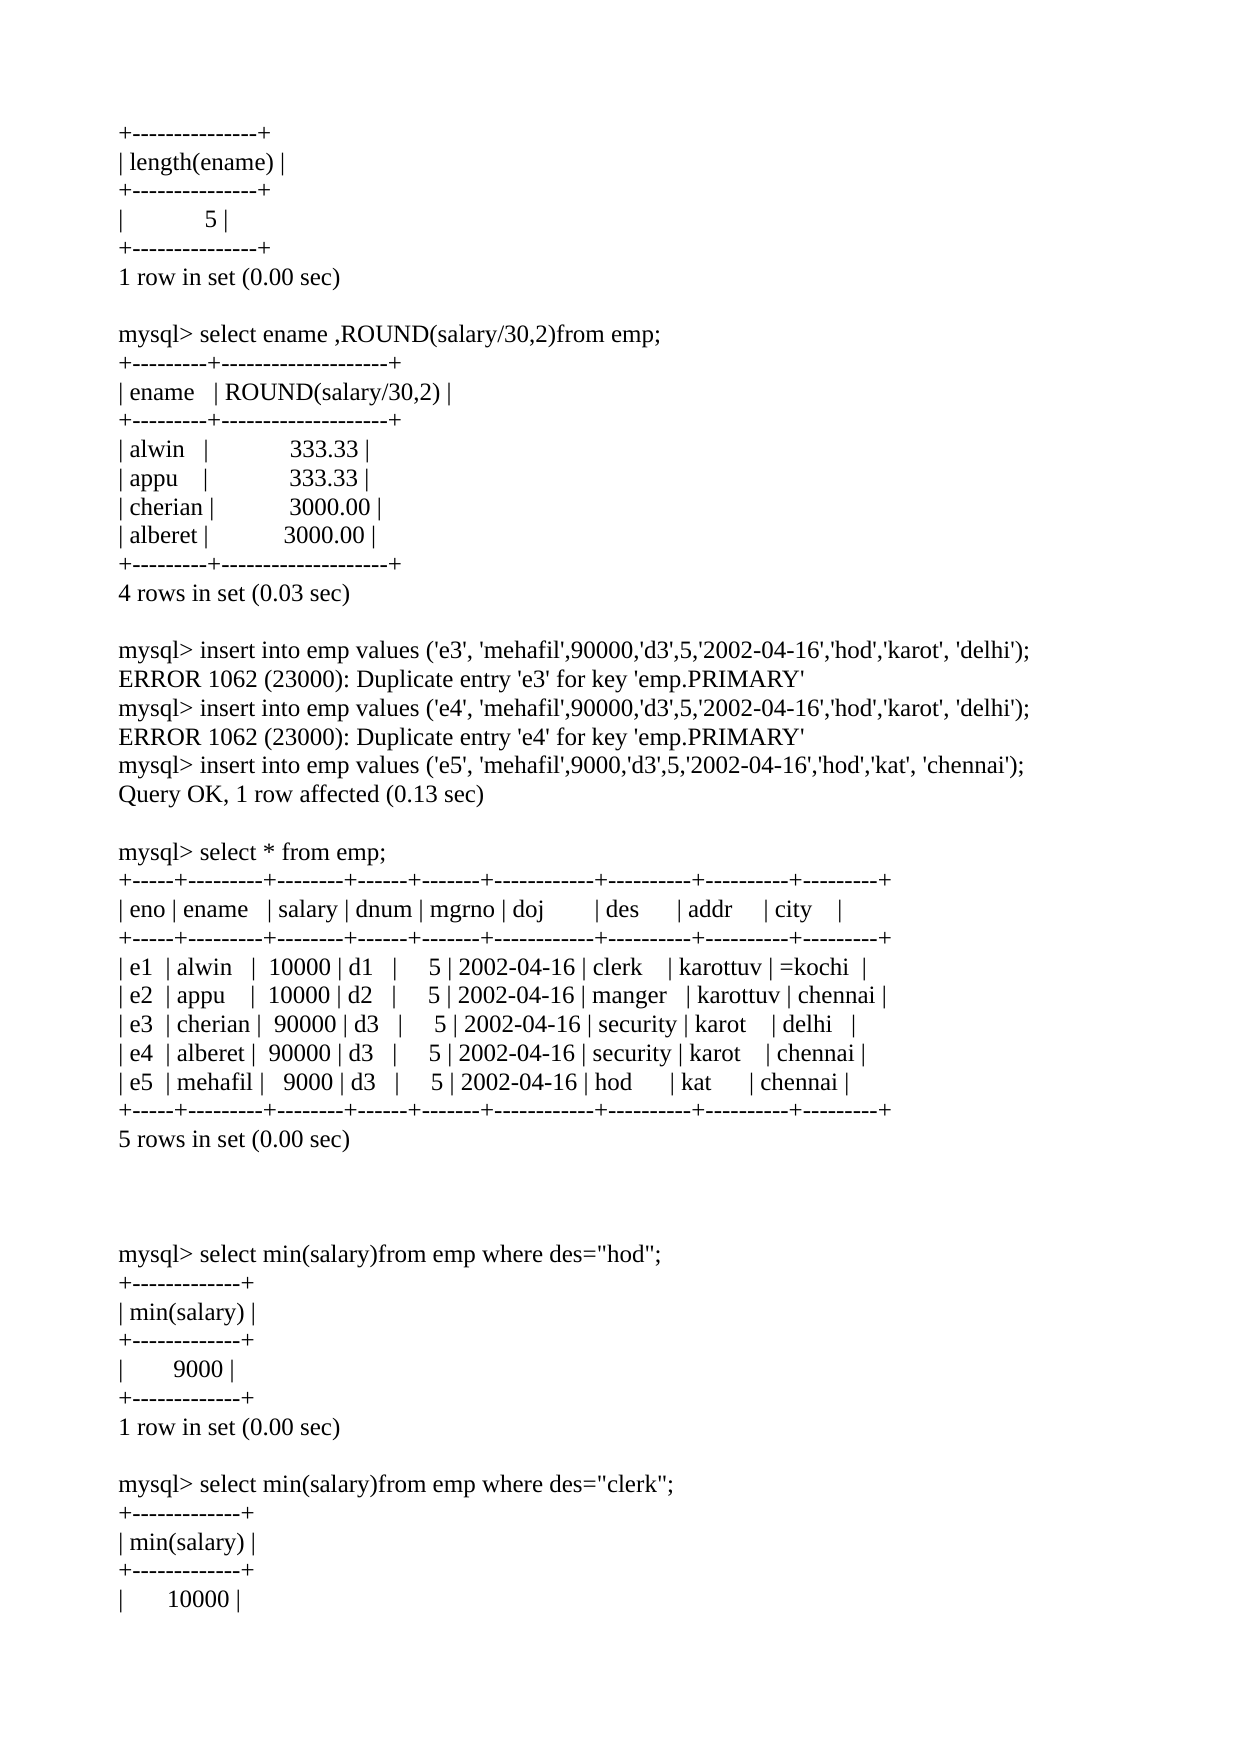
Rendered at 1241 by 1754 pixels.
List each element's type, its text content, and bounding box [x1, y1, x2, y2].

text +---------+--------------------+ [118, 348, 1122, 377]
text mysql> select min(salary)from emp where des="hod"; [118, 1239, 1122, 1268]
text | e2 | appu | 10000 | d2 | 5 | 2002-04-16 | manger | karottuv | chennai | [118, 981, 1122, 1009]
text mysql> insert into emp values ('e4', 'mehafil',90000,'d3',5,'2002-04-16','hod','karot', 'delhi'); [118, 693, 1122, 722]
text ERROR 1062 (23000): Duplicate entry 'e4' for key 'emp.PRIMARY' [118, 722, 1122, 751]
text +-----+---------+--------+------+-------+------------+----------+----------+---------+ [118, 923, 1122, 952]
text +-------------+ [118, 1498, 1122, 1527]
text mysql> select min(salary)from emp where des="clerk"; [118, 1469, 1122, 1498]
text +-------------+ [118, 1268, 1122, 1297]
text 4 rows in set (0.03 sec) [118, 578, 1122, 607]
text +-------------+ [118, 1556, 1122, 1584]
text | e1 | alwin | 10000 | d1 | 5 | 2002-04-16 | clerk | karottuv | =kochi | [118, 952, 1122, 981]
text +---------+--------------------+ [118, 549, 1122, 578]
text +---------------+ [118, 118, 1122, 147]
text | min(salary) | [118, 1527, 1122, 1556]
text mysql> select ename ,ROUND(salary/30,2)from emp; [118, 319, 1122, 348]
text Query OK, 1 row affected (0.13 sec) [118, 779, 1122, 808]
text | ename | ROUND(salary/30,2) | [118, 377, 1122, 406]
text +-----+---------+--------+------+-------+------------+----------+----------+---------+ [118, 1096, 1122, 1124]
text | 10000 | [118, 1584, 1122, 1613]
text 1 row in set (0.00 sec) [118, 262, 1122, 291]
text | alwin | 333.33 | [118, 434, 1122, 463]
text | length(ename) | [118, 147, 1122, 176]
text +-------------+ [118, 1383, 1122, 1412]
text 5 rows in set (0.00 sec) [118, 1124, 1122, 1153]
text | cherian | 3000.00 | [118, 492, 1122, 521]
text | min(salary) | [118, 1297, 1122, 1326]
text +-----+---------+--------+------+-------+------------+----------+----------+---------+ [118, 866, 1122, 894]
text 1 row in set (0.00 sec) [118, 1412, 1122, 1441]
text | appu | 333.33 | [118, 463, 1122, 492]
text | e4 | alberet | 90000 | d3 | 5 | 2002-04-16 | security | karot | chennai | [118, 1038, 1122, 1067]
text mysql> select * from emp; [118, 837, 1122, 866]
text +---------------+ [118, 176, 1122, 204]
text +---------------+ [118, 233, 1122, 262]
text | alberet | 3000.00 | [118, 521, 1122, 549]
text | e3 | cherian | 90000 | d3 | 5 | 2002-04-16 | security | karot | delhi | [118, 1009, 1122, 1038]
text | eno | ename | salary | dnum | mgrno | doj | des | addr | city | [118, 894, 1122, 923]
text | 5 | [118, 204, 1122, 233]
text mysql> insert into emp values ('e3', 'mehafil',90000,'d3',5,'2002-04-16','hod','karot', 'delhi'); [118, 636, 1122, 664]
text +---------+--------------------+ [118, 406, 1122, 434]
text +-------------+ [118, 1326, 1122, 1354]
text mysql> insert into emp values ('e5', 'mehafil',9000,'d3',5,'2002-04-16','hod','kat', 'chennai'); [118, 751, 1122, 779]
text | 9000 | [118, 1354, 1122, 1383]
text ERROR 1062 (23000): Duplicate entry 'e3' for key 'emp.PRIMARY' [118, 664, 1122, 693]
text | e5 | mehafil | 9000 | d3 | 5 | 2002-04-16 | hod | kat | chennai | [118, 1067, 1122, 1096]
